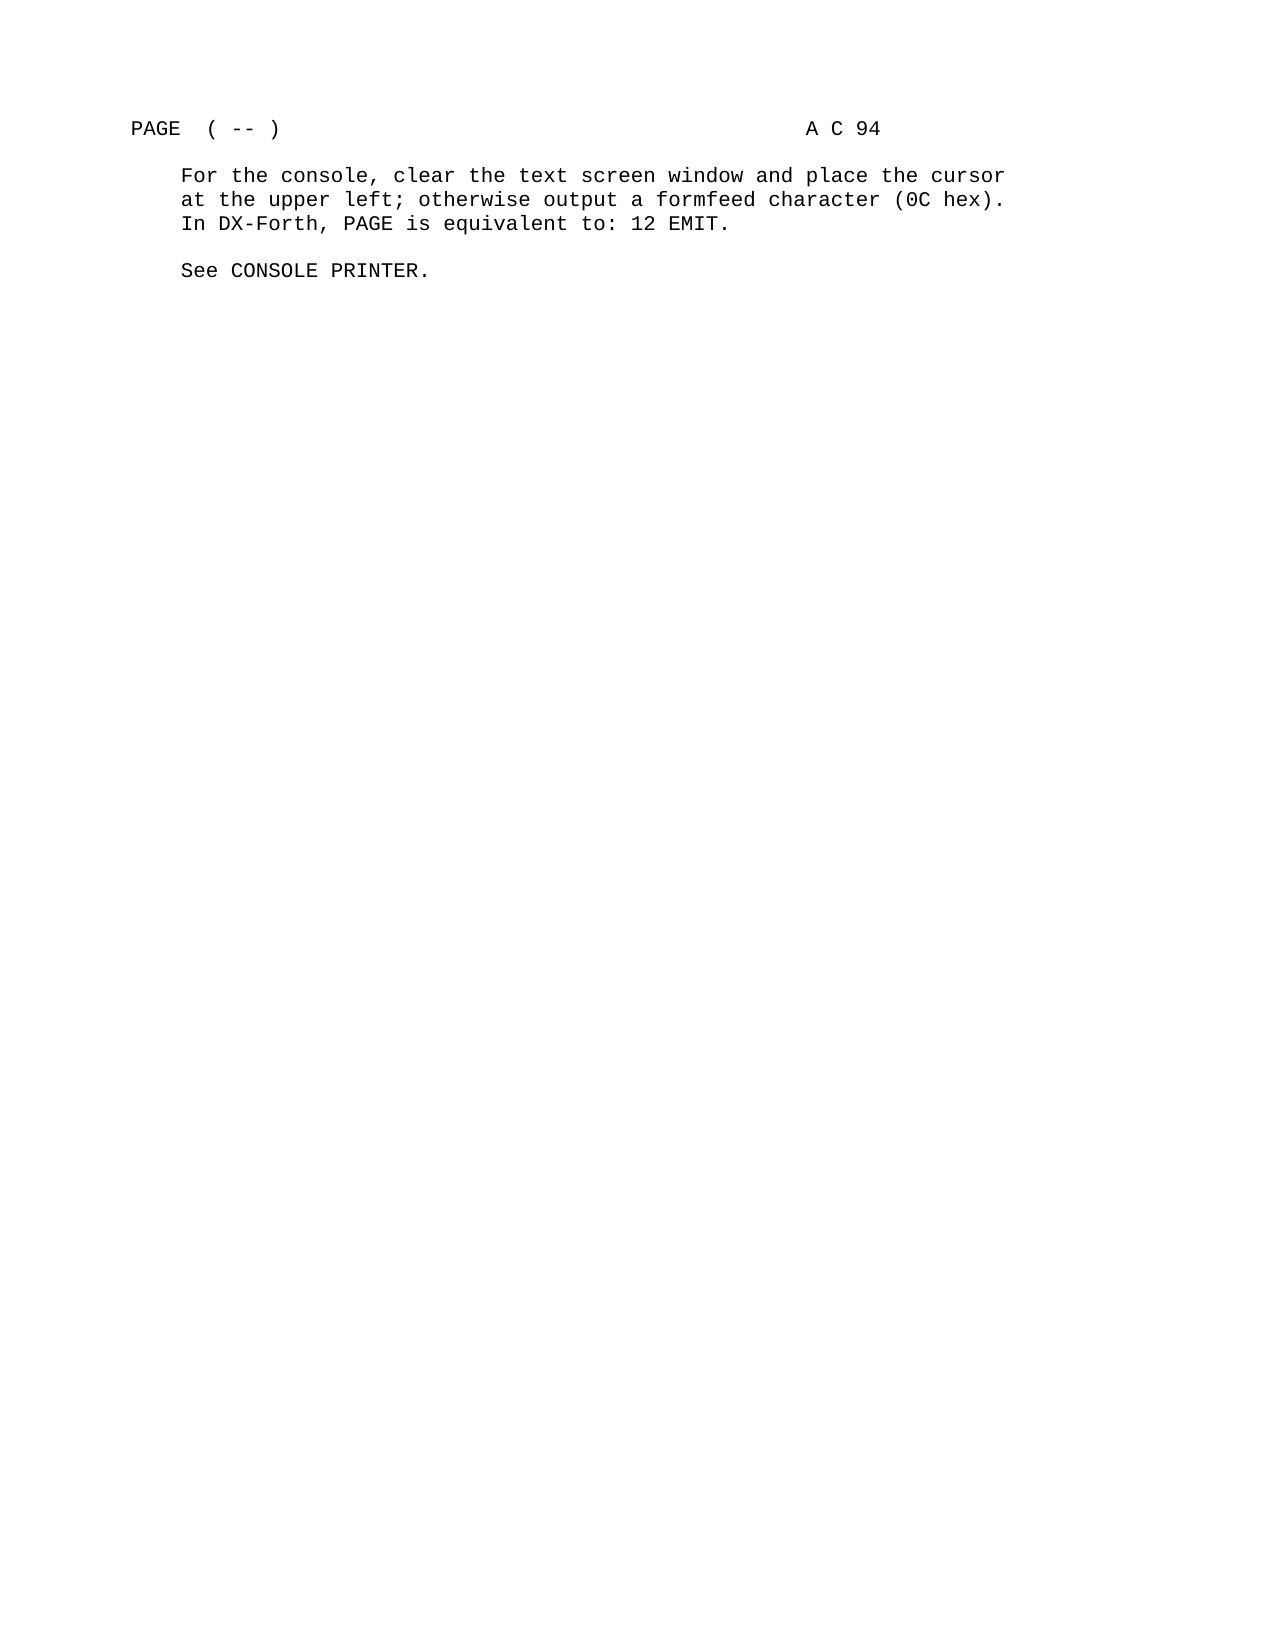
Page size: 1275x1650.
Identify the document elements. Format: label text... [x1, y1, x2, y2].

text at the upper left; otherwise output a formfeed character (0C hex). [118, 189, 1157, 213]
text For the console, clear the text screen window and place the cursor [118, 165, 1157, 189]
text PAGE ( -- ) A C 94 [118, 118, 1157, 142]
text See CONSOLE PRINTER. [118, 260, 1157, 284]
text In DX-Forth, PAGE is equivalent to: 12 EMIT. [118, 213, 1157, 236]
